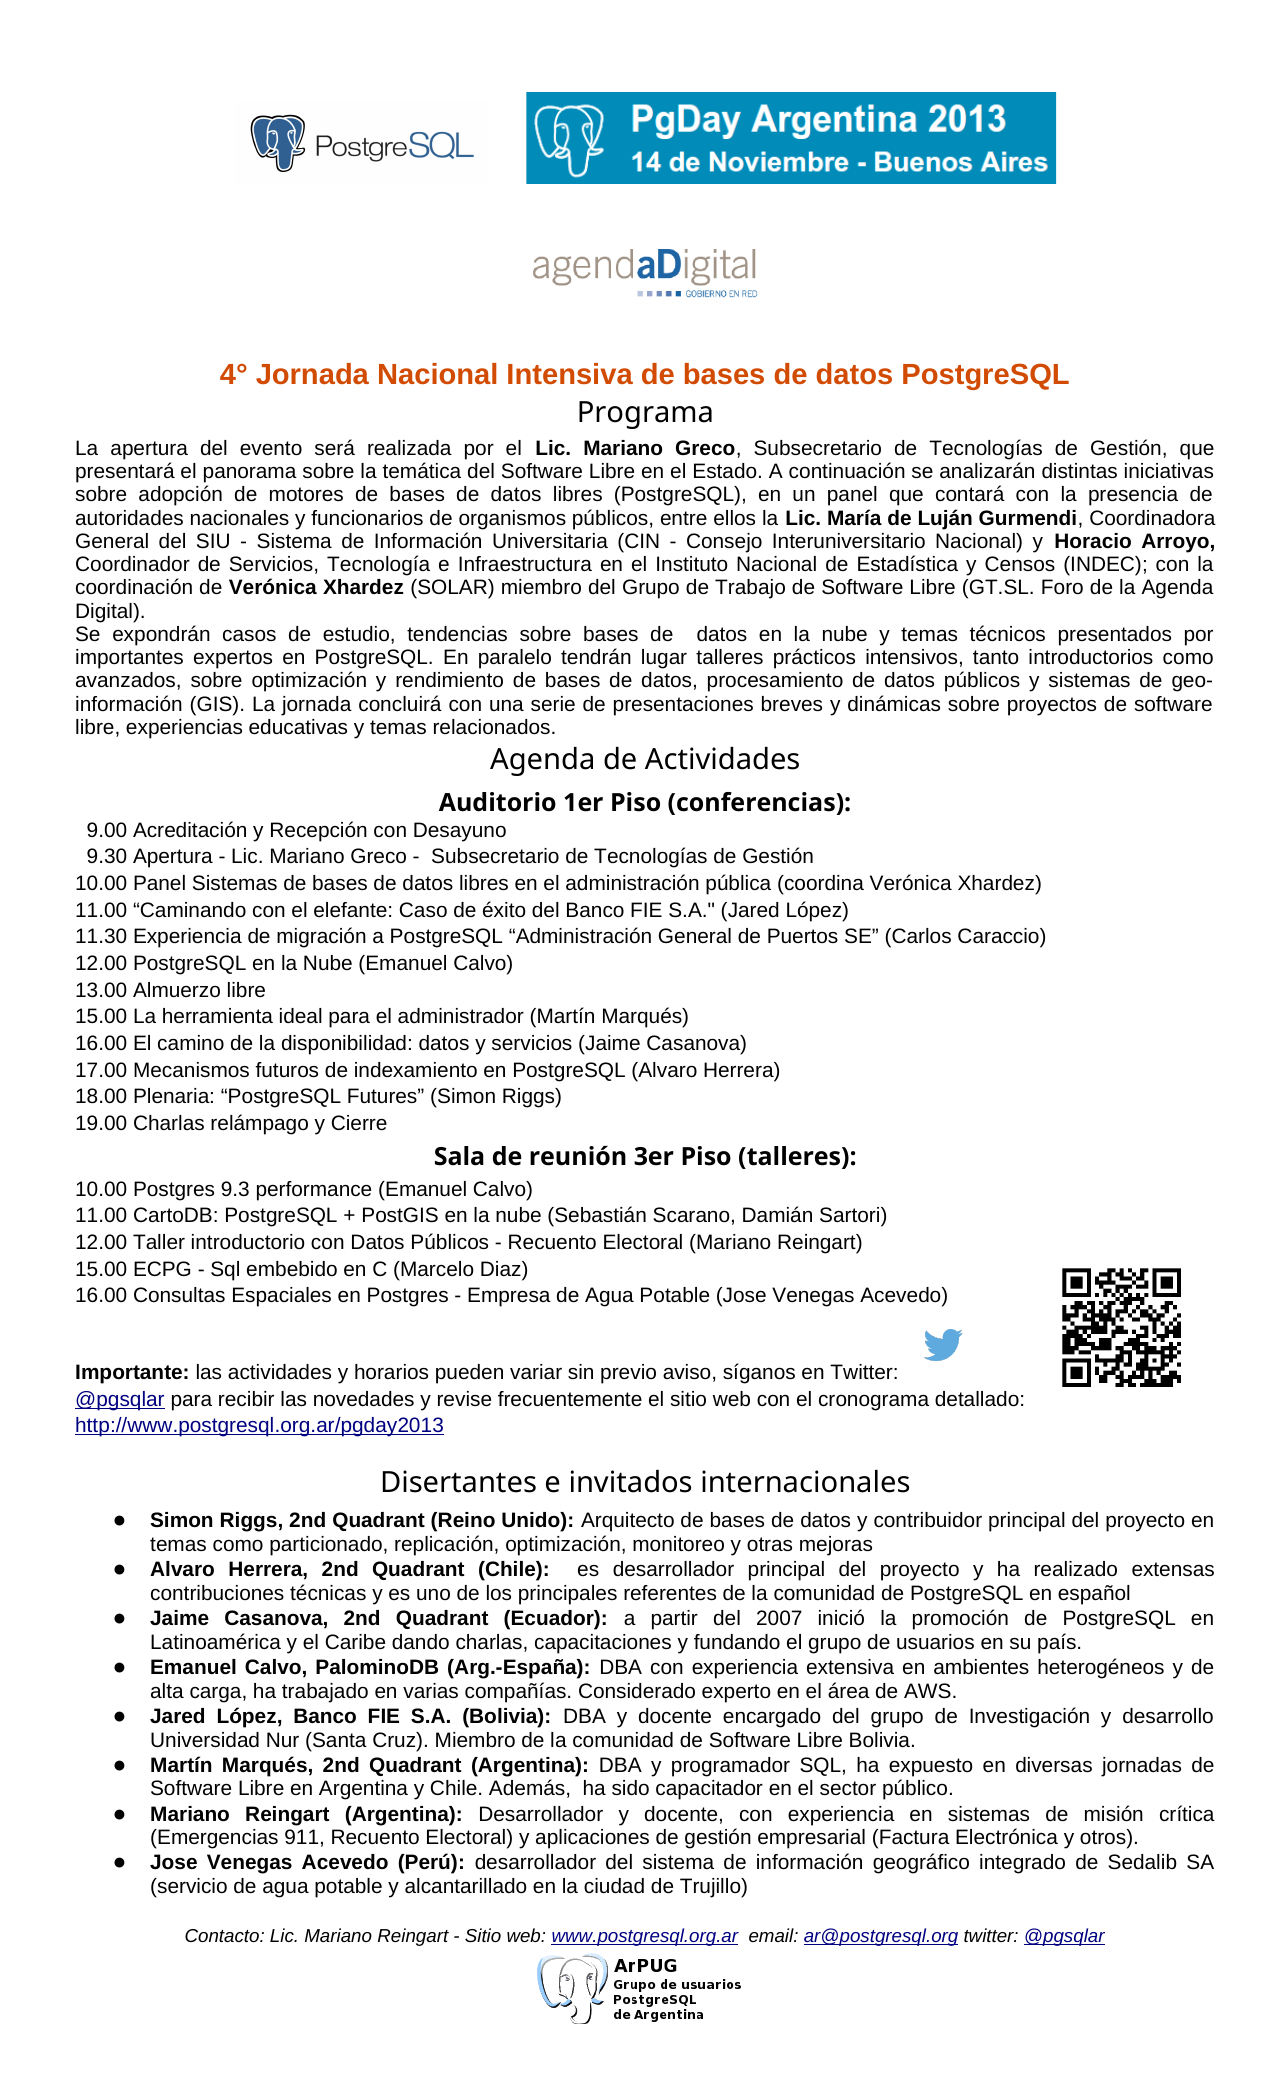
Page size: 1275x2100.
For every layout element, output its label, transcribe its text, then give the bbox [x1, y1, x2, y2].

subtitle Disertantes e invitados internacionales [75, 1461, 1215, 1501]
list Simon Riggs, 2nd Quadrant (Reino Unido): Arquitecto de bases de datos y contribuidor principal del proyecto en temas como particionado, replicación, optimización, monitoreo y otras mejoras [112, 1507, 1215, 1556]
picture [679, 105, 700, 131]
picture [687, 157, 699, 171]
picture [780, 112, 791, 131]
subtitle Programa [75, 391, 1215, 431]
picture [835, 112, 852, 131]
picture [960, 157, 972, 171]
picture [1035, 157, 1047, 171]
list Jaime Casanova, 2nd Quadrant (Ecuador): a partir del 2007 inició la promoción de PostgreSQL en Latinoamérica y el Caribe dando charlas, capacitaciones y fundando el grupo de usuarios en su país. [112, 1605, 1215, 1654]
text La apertura del evento será realizada por el Lic. Mariano Greco, Subsecretario de Tecnologías de Gestión, que presentará el panorama sobre la temática del Software Libre en el Estado. A continuación se analizarán distintas iniciativas sobre adopción de motores de bases de datos libres (PostgreSQL), en un panel que contará con la presencia de autoridades nacionales y funcionarios de organismos públicos, entre ellos la Lic. María de Luján Gurmendi, Coordinadora General del SIU - Sistema de Información Universitaria (CIN - Consejo Interuniversitario Nacional) y Horacio Arroyo, Coordinador de Servicios, Tecnología e Infraestructura en el Instituto Nacional de Estadística y Censos (INDEC); con la coordinación de Verónica Xhardez (SOLAR) miembro del Grupo de Trabajo de Software Libre (GT.SL. Foro de la Agenda Digital). [75, 437, 1215, 622]
text 15.00 La herramienta ideal para el administrador (Martín Marqués) [75, 1005, 1215, 1028]
text 18.00 Plenaria: “PostgreSQL Futures” (Simon Riggs) [75, 1085, 1215, 1108]
text Importante: las actividades y horarios pueden variar sin previo aviso, síganos en Twitter: @pgsqlar para recibir las novedades y revise frecuentemente el sitio web con el cronograma detallado: http://www.postgresql.org.ar/pgday2013 [75, 1311, 1215, 1437]
picture [703, 112, 720, 131]
picture [746, 157, 759, 171]
list Alvaro Herrera, 2nd Quadrant (Chile): es desarrollador principal del proyecto y ha realizado extensas contribuciones técnicas y es uno de los principales referentes de la comunidad de PostgreSQL en español [112, 1556, 1215, 1605]
picture [633, 152, 641, 171]
picture [753, 105, 776, 131]
text 16.00 Consultas Espaciales en Postgres - Empresa de Agua Potable (Jose Venegas Acevedo) [75, 1284, 1061, 1307]
picture [792, 112, 810, 138]
picture [534, 1952, 763, 2024]
picture [989, 105, 1005, 131]
picture [930, 105, 946, 131]
picture [895, 157, 908, 171]
picture [971, 105, 981, 131]
picture [927, 157, 940, 171]
text 12.00 PostgreSQL en la Nube (Emanuel Calvo) [75, 952, 1215, 975]
picture [1019, 157, 1032, 171]
text 16.00 El camino de la disponibilidad: datos y servicios (Jaime Casanova) [75, 1032, 1215, 1055]
picture [768, 157, 781, 171]
picture [854, 106, 865, 131]
picture [810, 152, 823, 171]
subtitle Agenda de Actividades [75, 738, 1215, 778]
text 9.30 Apertura - Lic. Mariano Greco - Subsecretario de Tecnologías de Gestión [75, 845, 1215, 868]
picture [835, 157, 848, 171]
text 9.00 Acreditación y Recepción con Desayuno [75, 818, 1215, 841]
list Martín Marqués, 2nd Quadrant (Argentina): DBA y programador SQL, ha expuesto en diversas jornadas de Software Libre en Argentina y Chile. Además, ha sido capacitador en el sector público. [112, 1751, 1215, 1800]
picture [710, 152, 726, 171]
text 13.00 Almuerzo libre [75, 978, 1215, 1001]
picture [911, 157, 923, 171]
picture [814, 112, 831, 131]
picture [826, 157, 834, 171]
picture [785, 157, 805, 171]
text 17.00 Mecanismos futuros de indexamiento en PostgreSQL (Alvaro Herrera) [75, 1058, 1215, 1081]
picture [633, 105, 653, 131]
picture [729, 157, 743, 171]
picture [876, 152, 892, 171]
picture [647, 152, 661, 171]
subtitle Sala de reunión 3er Piso (talleres): [75, 1138, 1215, 1172]
text 15.00 ECPG - Sql embebido en C (Marcelo Diaz) [75, 1257, 1215, 1281]
picture [1061, 1266, 1183, 1389]
list Jose Venegas Acevedo (Perú): desarrollador del sistema de información geográfico integrado de Sedalib SA (servicio de agua potable y alcantarillado en la ciudad de Trujillo) [112, 1849, 1215, 1898]
picture [234, 101, 489, 184]
text 19.00 Charlas relámpago y Cierre [75, 1112, 1215, 1135]
list Jared López, Banco FIE S.A. (Bolivia): DBA y docente encargado del grupo de Investigación y desarrollo Universidad Nur (Santa Cruz). Miembro de la comunidad de Software Libre Bolivia. [112, 1702, 1215, 1751]
picture [869, 112, 874, 131]
subtitle Auditorio 1er Piso (conferencias): [75, 784, 1215, 818]
text 12.00 Taller introductorio con Datos Públicos - Recuento Electoral (Mariano Reingart) [75, 1231, 1215, 1254]
picture [521, 224, 769, 315]
text Se expondrán casos de estudio, tendencias sobre bases de datos en la nube y temas técnicos presentados por importantes expertos en PostgreSQL. En paralelo tendrán lugar talleres prácticos intensivos, tanto introductorios como avanzados, sobre optimización y rendimiento de bases de datos, procesamiento de datos públicos y sistemas de geo-información (GIS). La jornada concluirá con una serie de presentaciones breves y dinámicas sobre proyectos de software libre, experiencias educativas y temas relacionados. [75, 622, 1215, 738]
picture [535, 105, 603, 177]
text 11.00 “Caminando con el elefante: Caso de éxito del Banco FIE S.A." (Jared López) [75, 898, 1215, 921]
picture [670, 152, 684, 171]
list Emanuel Calvo, PalominoDB (Arg.-España): DBA con experiencia extensiva en ambientes heterogéneos y de alta carga, ha trabajado en varias compañías. Considerado experto en el área de AWS. [112, 1654, 1215, 1702]
picture [943, 157, 957, 171]
picture [1010, 157, 1018, 171]
text 10.00 Postgres 9.3 performance (Emanuel Calvo) [75, 1177, 1215, 1201]
picture [723, 112, 740, 138]
picture [982, 152, 1000, 171]
picture [900, 112, 916, 131]
list Mariano Reingart (Argentina): Desarrollador y docente, con experiencia en sistemas de misión crítica (Emergencias 911, Recuento Electoral) y aplicaciones de gestión empresarial (Factura Electrónica y otros). [112, 1800, 1215, 1849]
picture [879, 112, 896, 131]
picture [923, 1329, 963, 1361]
text 11.00 CartoDB: PostgreSQL + PostGIS en la nube (Sebastián Scarano, Damián Sartori) [75, 1204, 1215, 1227]
text 11.30 Experiencia de migración a PostgreSQL “Administración General de Puertos SE” (Carlos Caraccio) [75, 925, 1215, 948]
picture [949, 105, 966, 131]
picture [656, 112, 674, 138]
text 10.00 Panel Sistemas de bases de datos libres en el administración pública (coordina Verónica Xhardez) [75, 872, 1215, 895]
